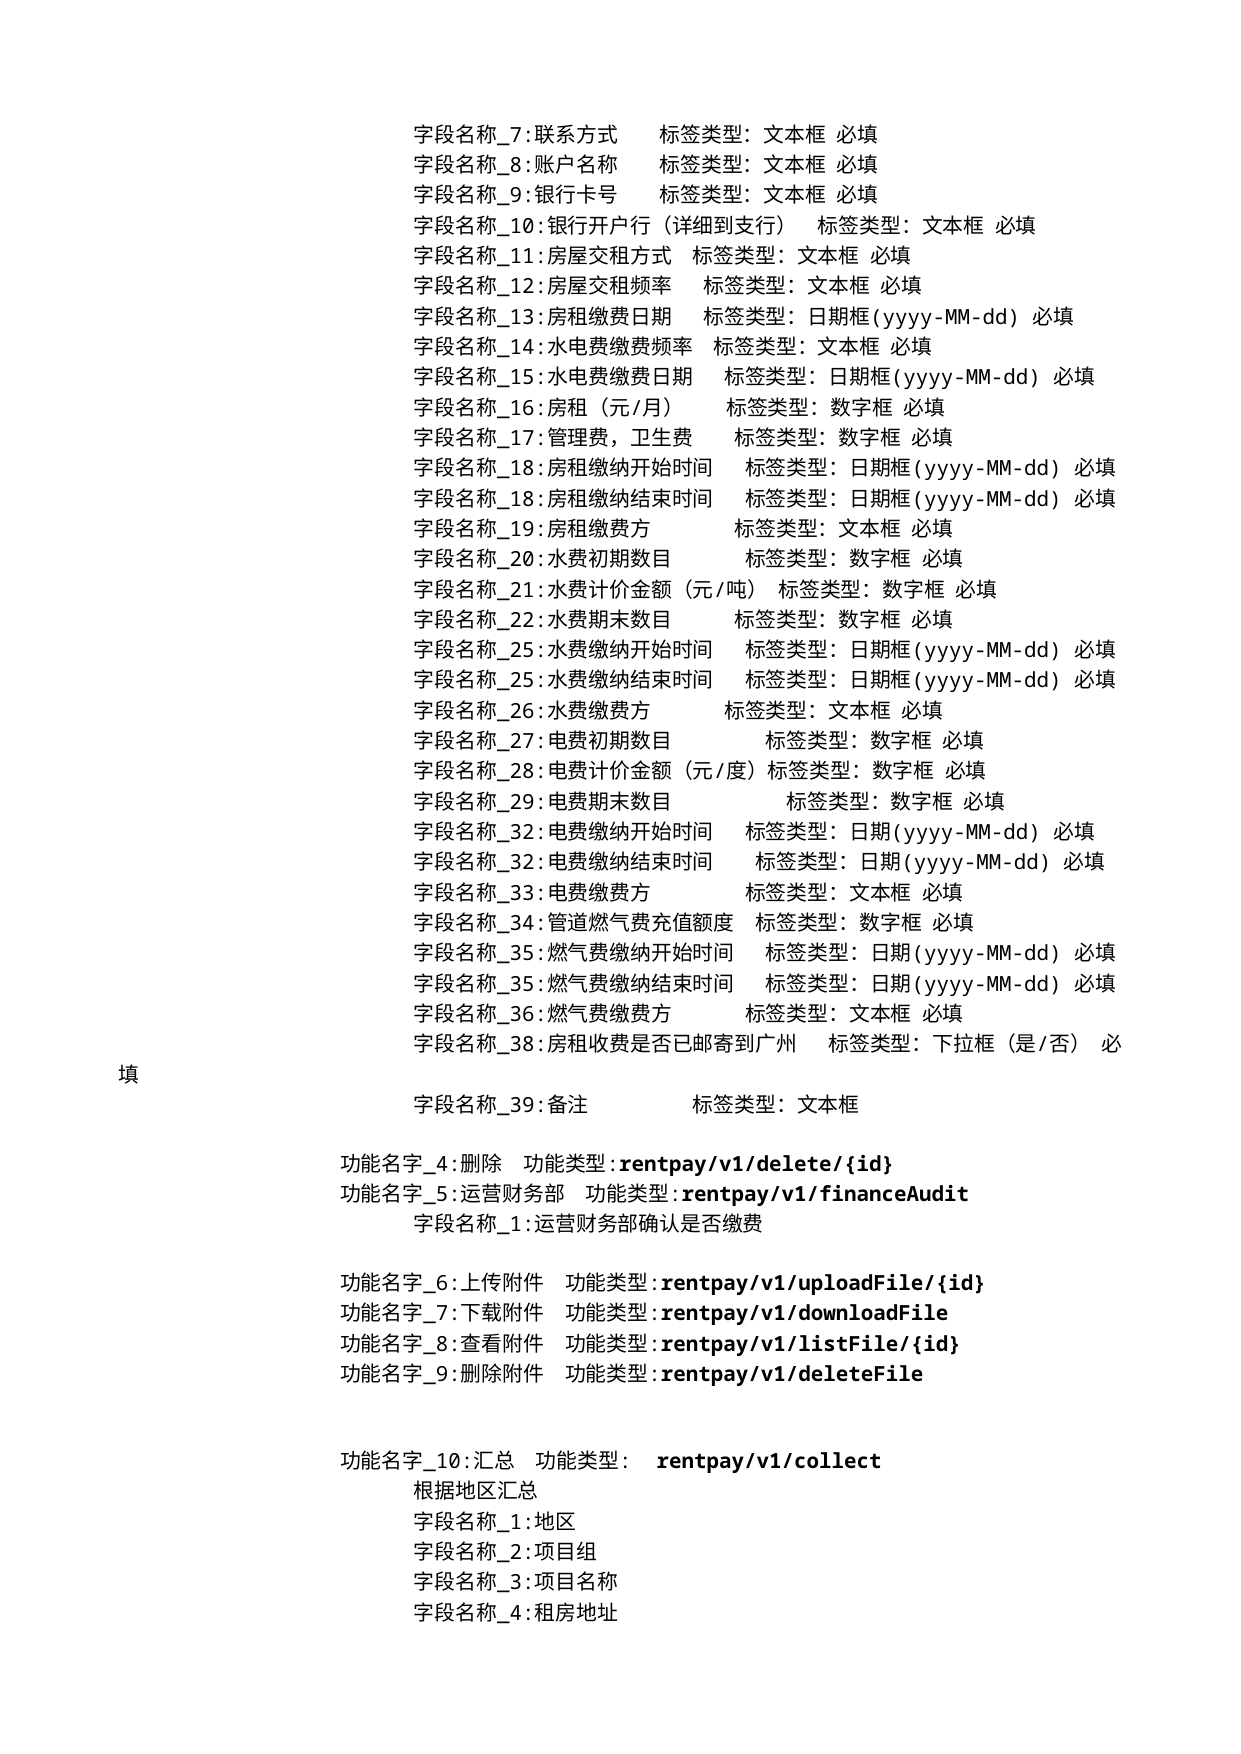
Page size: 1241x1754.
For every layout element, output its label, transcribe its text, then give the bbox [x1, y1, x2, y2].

text 字段名称_9:银行卡号 标签类型：文本框 必填 [118, 179, 1122, 209]
text 字段名称_7:联系方式 标签类型：文本框 必填 [118, 118, 1122, 148]
text 字段名称_12:房屋交租频率 标签类型：文本框 必填 [118, 270, 1122, 300]
text 字段名称_20:水费初期数目 标签类型：数字框 必填 [118, 542, 1122, 573]
text 字段名称_3:项目名称 [118, 1566, 1122, 1596]
text 功能名字_7:下载附件 功能类型:rentpay/v1/downloadFile [118, 1296, 1122, 1327]
text 字段名称_14:水电费缴费频率 标签类型：文本框 必填 [118, 330, 1122, 361]
text 功能名字_5:运营财务部 功能类型:rentpay/v1/financeAudit [118, 1177, 1122, 1207]
text 功能名字_4:删除 功能类型:rentpay/v1/delete/{id} [118, 1147, 1122, 1177]
text 字段名称_2:项目组 [118, 1535, 1122, 1566]
text 字段名称_22:水费期末数目 标签类型：数字框 必填 [118, 603, 1122, 633]
text 字段名称_15:水电费缴费日期 标签类型：日期框(yyyy-MM-dd) 必填 [118, 361, 1122, 391]
text 功能名字_9:删除附件 功能类型:rentpay/v1/deleteFile [118, 1357, 1122, 1387]
text 功能名字_10:汇总 功能类型: rentpay/v1/collect [118, 1444, 1122, 1474]
text 字段名称_18:房租缴纳开始时间 标签类型：日期框(yyyy-MM-dd) 必填 [118, 452, 1122, 482]
text 字段名称_21:水费计价金额（元/吨） 标签类型：数字框 必填 [118, 573, 1122, 603]
text 字段名称_25:水费缴纳开始时间 标签类型：日期框(yyyy-MM-dd) 必填 [118, 633, 1122, 664]
text 字段名称_13:房租缴费日期 标签类型：日期框(yyyy-MM-dd) 必填 [118, 300, 1122, 330]
text 字段名称_35:燃气费缴纳结束时间 标签类型：日期(yyyy-MM-dd) 必填 [118, 967, 1122, 997]
text 字段名称_1:运营财务部确认是否缴费 [118, 1207, 1122, 1238]
text 字段名称_16:房租（元/月） 标签类型：数字框 必填 [118, 391, 1122, 421]
text 字段名称_10:银行开户行（详细到支行） 标签类型：文本框 必填 [118, 209, 1122, 239]
text 字段名称_38:房租收费是否已邮寄到广州 标签类型：下拉框（是/否） 必填 [118, 1027, 1122, 1088]
text 字段名称_32:电费缴纳结束时间 标签类型：日期(yyyy-MM-dd) 必填 [118, 846, 1122, 876]
text 功能名字_8:查看附件 功能类型:rentpay/v1/listFile/{id} [118, 1327, 1122, 1357]
text 字段名称_36:燃气费缴费方 标签类型：文本框 必填 [118, 997, 1122, 1027]
text 字段名称_34:管道燃气费充值额度 标签类型：数字框 必填 [118, 906, 1122, 937]
text 字段名称_1:地区 [118, 1505, 1122, 1535]
text 字段名称_19:房租缴费方 标签类型：文本框 必填 [118, 512, 1122, 542]
text 字段名称_8:账户名称 标签类型：文本框 必填 [118, 148, 1122, 179]
text 字段名称_39:备注 标签类型：文本框 [118, 1088, 1122, 1118]
text 根据地区汇总 [118, 1474, 1122, 1505]
text 字段名称_28:电费计价金额（元/度）标签类型：数字框 必填 [118, 755, 1122, 785]
text 字段名称_29:电费期末数目 标签类型：数字框 必填 [118, 785, 1122, 815]
text 功能名字_6:上传附件 功能类型:rentpay/v1/uploadFile/{id} [118, 1266, 1122, 1296]
text 字段名称_26:水费缴费方 标签类型：文本框 必填 [118, 694, 1122, 724]
text 字段名称_11:房屋交租方式 标签类型：文本框 必填 [118, 239, 1122, 270]
text 字段名称_18:房租缴纳结束时间 标签类型：日期框(yyyy-MM-dd) 必填 [118, 482, 1122, 512]
text 字段名称_27:电费初期数目 标签类型：数字框 必填 [118, 724, 1122, 755]
text 字段名称_17:管理费，卫生费 标签类型：数字框 必填 [118, 421, 1122, 452]
text 字段名称_35:燃气费缴纳开始时间 标签类型：日期(yyyy-MM-dd) 必填 [118, 937, 1122, 967]
text 字段名称_25:水费缴纳结束时间 标签类型：日期框(yyyy-MM-dd) 必填 [118, 664, 1122, 694]
text 字段名称_32:电费缴纳开始时间 标签类型：日期(yyyy-MM-dd) 必填 [118, 815, 1122, 846]
text 字段名称_33:电费缴费方 标签类型：文本框 必填 [118, 876, 1122, 906]
text 字段名称_4:租房地址 [118, 1596, 1122, 1626]
